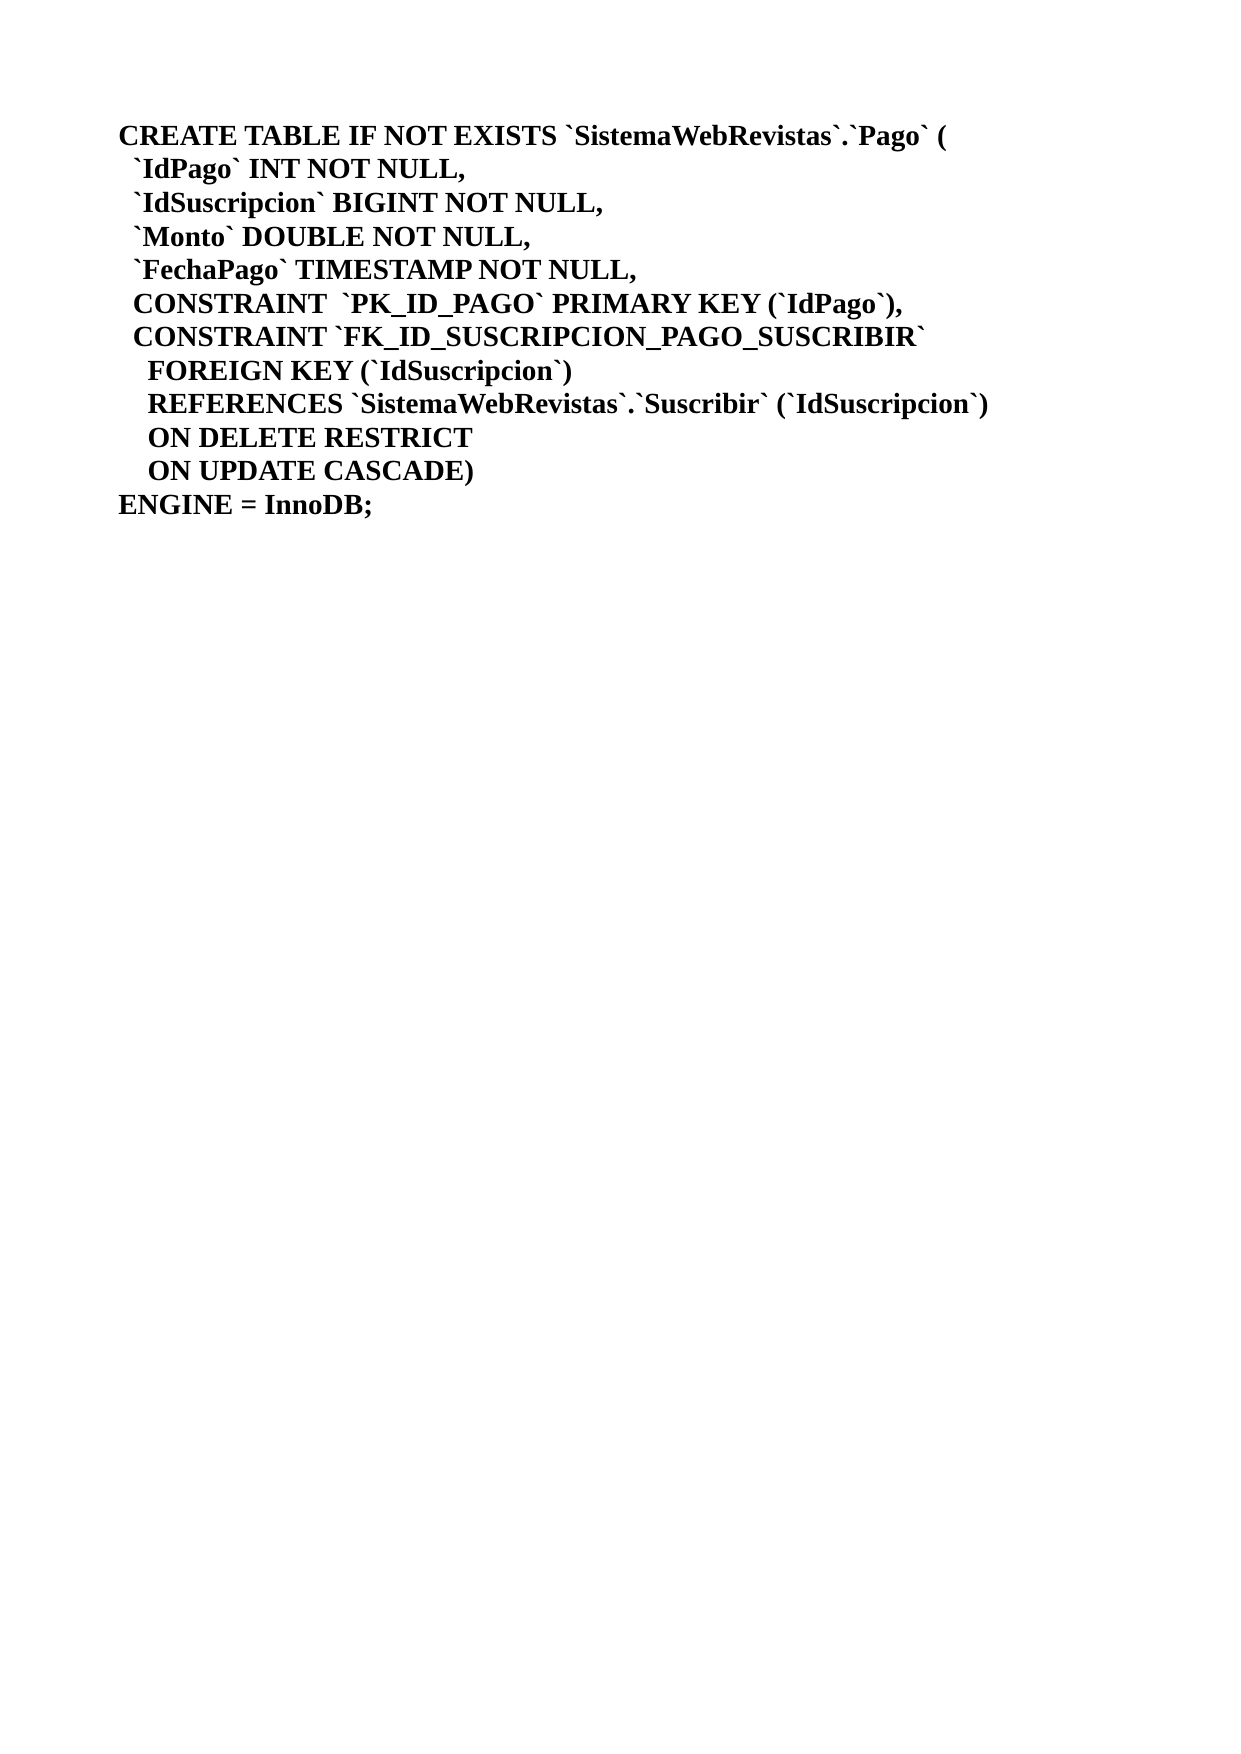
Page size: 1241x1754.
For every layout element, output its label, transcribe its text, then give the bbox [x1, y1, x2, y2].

text CONSTRAINT `FK_ID_SUSCRIPCION_PAGO_SUSCRIBIR` [118, 319, 1122, 353]
text CONSTRAINT `PK_ID_PAGO` PRIMARY KEY (`IdPago`), [118, 286, 1122, 319]
text ON UPDATE CASCADE) [118, 453, 1122, 487]
text `IdPago` INT NOT NULL, [118, 152, 1122, 185]
text ENGINE = InnoDB; [118, 487, 1122, 521]
text `IdSuscripcion` BIGINT NOT NULL, [118, 185, 1122, 219]
text `Monto` DOUBLE NOT NULL, [118, 219, 1122, 252]
text `FechaPago` TIMESTAMP NOT NULL, [118, 252, 1122, 286]
text REFERENCES `SistemaWebRevistas`.`Suscribir` (`IdSuscripcion`) [118, 386, 1122, 420]
text FOREIGN KEY (`IdSuscripcion`) [118, 353, 1122, 386]
text ON DELETE RESTRICT [118, 420, 1122, 453]
text CREATE TABLE IF NOT EXISTS `SistemaWebRevistas`.`Pago` ( [118, 118, 1122, 152]
